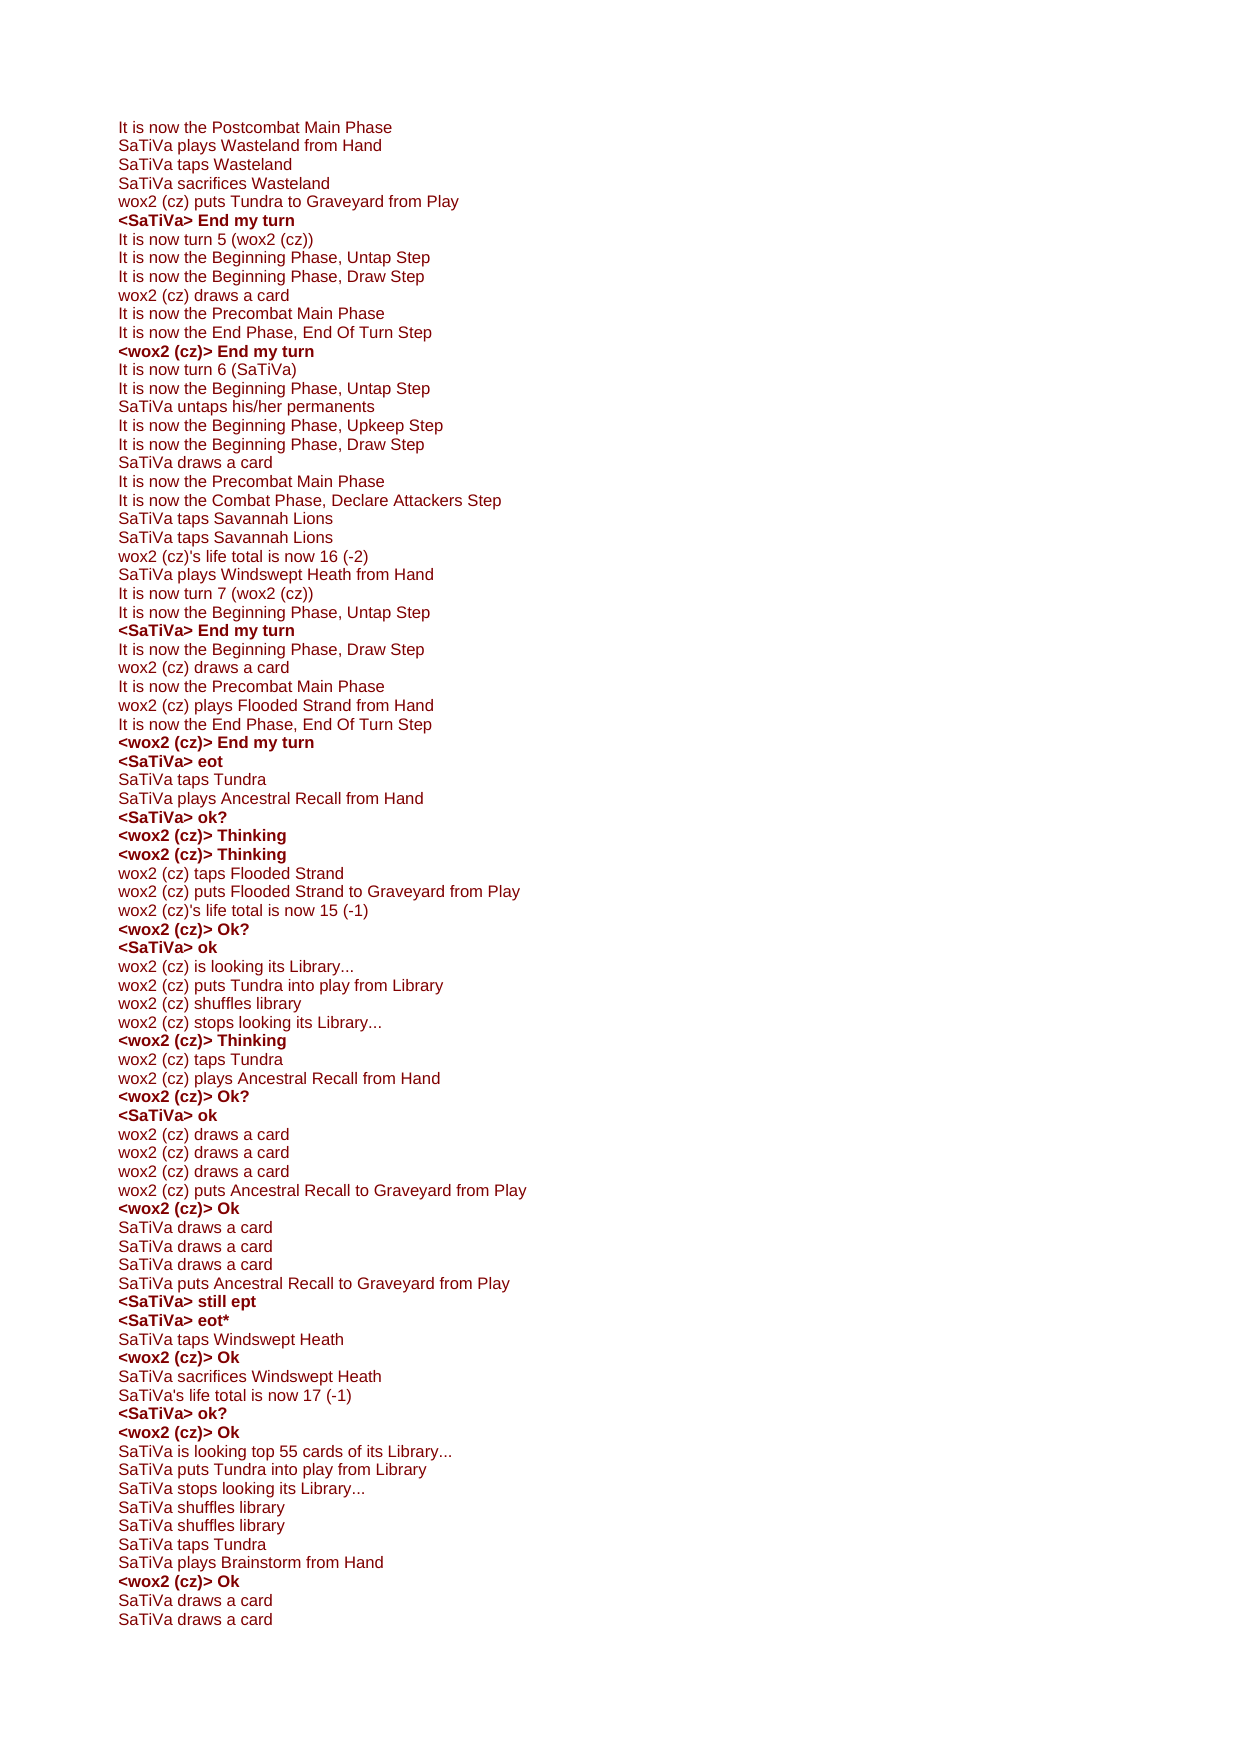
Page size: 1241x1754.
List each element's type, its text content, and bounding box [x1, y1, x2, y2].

text SaTiVa draws a card [118, 1218, 1122, 1237]
text wox2 (cz)'s life total is now 15 (-1) [118, 901, 1122, 920]
text wox2 (cz) taps Flooded Strand [118, 864, 1122, 883]
text <SaTiVa> End my turn [118, 211, 1122, 230]
text SaTiVa taps Windswept Heath [118, 1330, 1122, 1349]
text <wox2 (cz)> Ok? [118, 1088, 1122, 1106]
text SaTiVa sacrifices Wasteland [118, 174, 1122, 193]
text SaTiVa draws a card [118, 1256, 1122, 1274]
text wox2 (cz) puts Ancestral Recall to Graveyard from Play [118, 1181, 1122, 1199]
text It is now the Combat Phase, Declare Attackers Step [118, 491, 1122, 510]
text SaTiVa's life total is now 17 (-1) [118, 1386, 1122, 1405]
text SaTiVa is looking top 55 cards of its Library... [118, 1442, 1122, 1461]
text SaTiVa plays Wasteland from Hand [118, 137, 1122, 155]
text wox2 (cz) draws a card [118, 1162, 1122, 1181]
text <SaTiVa> ok [118, 1106, 1122, 1125]
text wox2 (cz) shuffles library [118, 994, 1122, 1013]
text <wox2 (cz)> Ok [118, 1349, 1122, 1367]
text It is now the Beginning Phase, Draw Step [118, 267, 1122, 286]
text SaTiVa shuffles library [118, 1498, 1122, 1517]
text SaTiVa draws a card [118, 1591, 1122, 1610]
text wox2 (cz) draws a card [118, 286, 1122, 304]
text <wox2 (cz)> End my turn [118, 733, 1122, 752]
text It is now the Precombat Main Phase [118, 304, 1122, 323]
text SaTiVa puts Ancestral Recall to Graveyard from Play [118, 1274, 1122, 1293]
text SaTiVa taps Tundra [118, 1535, 1122, 1554]
text <wox2 (cz)> Ok [118, 1572, 1122, 1591]
text SaTiVa stops looking its Library... [118, 1479, 1122, 1498]
text It is now the End Phase, End Of Turn Step [118, 323, 1122, 342]
text wox2 (cz)'s life total is now 16 (-2) [118, 547, 1122, 566]
text wox2 (cz) plays Ancestral Recall from Hand [118, 1069, 1122, 1088]
text SaTiVa plays Ancestral Recall from Hand [118, 789, 1122, 808]
text wox2 (cz) is looking its Library... [118, 957, 1122, 976]
text It is now turn 6 (SaTiVa) [118, 361, 1122, 379]
text <SaTiVa> ok [118, 938, 1122, 957]
text It is now the End Phase, End Of Turn Step [118, 715, 1122, 733]
text SaTiVa untaps his/her permanents [118, 398, 1122, 416]
text <wox2 (cz)> Thinking [118, 827, 1122, 845]
text SaTiVa draws a card [118, 1610, 1122, 1628]
text SaTiVa sacrifices Windswept Heath [118, 1367, 1122, 1386]
text It is now the Beginning Phase, Untap Step [118, 603, 1122, 622]
text wox2 (cz) draws a card [118, 1144, 1122, 1162]
text SaTiVa plays Brainstorm from Hand [118, 1554, 1122, 1572]
text <wox2 (cz)> Ok [118, 1199, 1122, 1218]
text SaTiVa shuffles library [118, 1517, 1122, 1535]
text <wox2 (cz)> Ok? [118, 920, 1122, 938]
text SaTiVa plays Windswept Heath from Hand [118, 566, 1122, 584]
text wox2 (cz) puts Tundra into play from Library [118, 976, 1122, 994]
text It is now turn 5 (wox2 (cz)) [118, 230, 1122, 249]
text It is now the Beginning Phase, Draw Step [118, 435, 1122, 454]
text <wox2 (cz)> Ok [118, 1423, 1122, 1442]
text It is now turn 7 (wox2 (cz)) [118, 584, 1122, 603]
text <SaTiVa> eot [118, 752, 1122, 771]
text wox2 (cz) draws a card [118, 659, 1122, 677]
text SaTiVa taps Savannah Lions [118, 510, 1122, 528]
text SaTiVa draws a card [118, 454, 1122, 472]
text It is now the Beginning Phase, Draw Step [118, 640, 1122, 659]
text <SaTiVa> eot* [118, 1311, 1122, 1330]
text wox2 (cz) plays Flooded Strand from Hand [118, 696, 1122, 715]
text wox2 (cz) puts Tundra to Graveyard from Play [118, 193, 1122, 211]
text <SaTiVa> End my turn [118, 622, 1122, 640]
text <SaTiVa> ok? [118, 1405, 1122, 1423]
text <SaTiVa> ok? [118, 808, 1122, 827]
text <wox2 (cz)> Thinking [118, 845, 1122, 864]
text <wox2 (cz)> Thinking [118, 1032, 1122, 1050]
text wox2 (cz) stops looking its Library... [118, 1013, 1122, 1032]
text It is now the Precombat Main Phase [118, 677, 1122, 696]
text wox2 (cz) puts Flooded Strand to Graveyard from Play [118, 883, 1122, 901]
text <SaTiVa> still ept [118, 1293, 1122, 1311]
text It is now the Beginning Phase, Upkeep Step [118, 416, 1122, 435]
text It is now the Beginning Phase, Untap Step [118, 249, 1122, 267]
text wox2 (cz) draws a card [118, 1125, 1122, 1144]
text It is now the Beginning Phase, Untap Step [118, 379, 1122, 398]
text It is now the Precombat Main Phase [118, 472, 1122, 491]
text SaTiVa puts Tundra into play from Library [118, 1461, 1122, 1479]
text wox2 (cz) taps Tundra [118, 1050, 1122, 1069]
text It is now the Postcombat Main Phase [118, 118, 1122, 137]
text SaTiVa taps Wasteland [118, 155, 1122, 174]
text <wox2 (cz)> End my turn [118, 342, 1122, 361]
text SaTiVa draws a card [118, 1237, 1122, 1256]
text SaTiVa taps Tundra [118, 771, 1122, 789]
text SaTiVa taps Savannah Lions [118, 528, 1122, 547]
